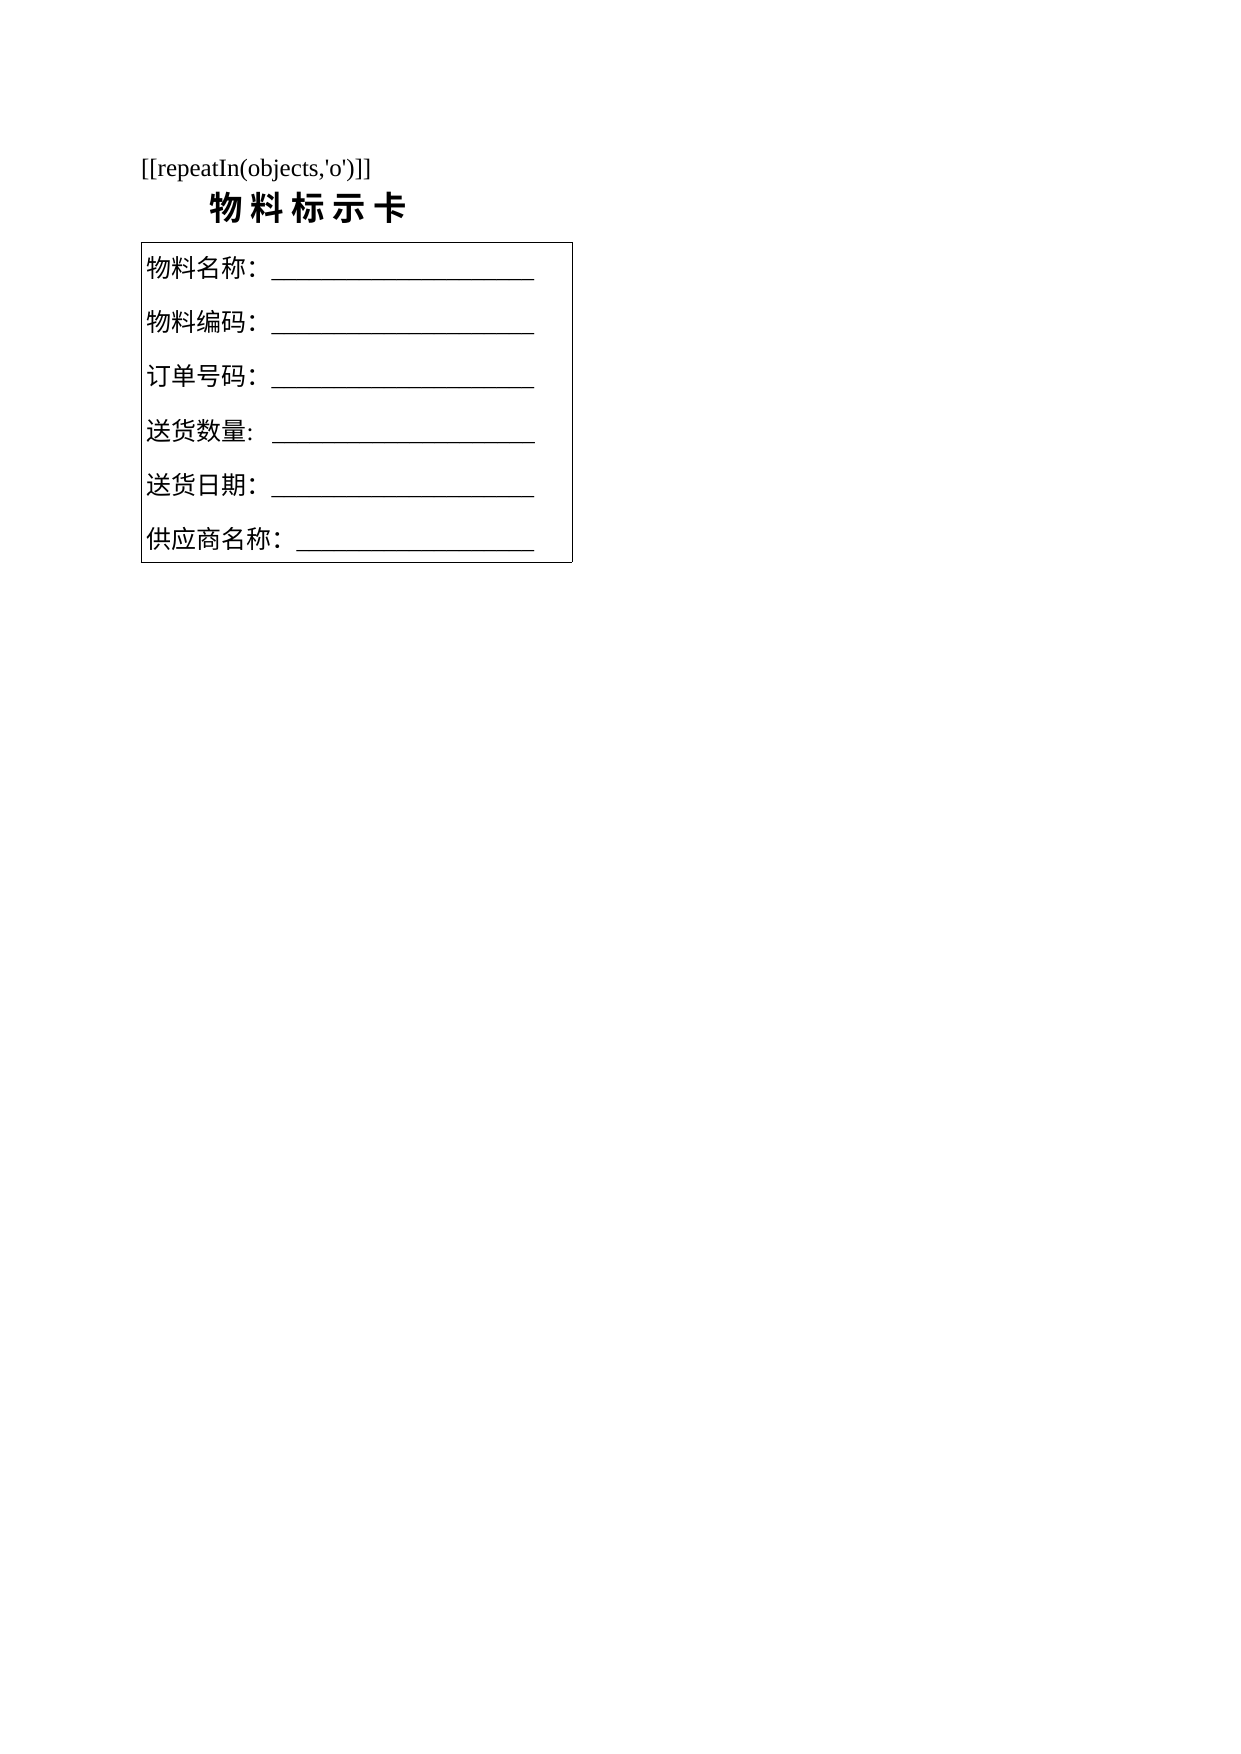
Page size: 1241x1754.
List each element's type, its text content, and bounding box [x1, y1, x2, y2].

table_header 物料名称：_____________________ 物料编码：_____________________ 订单号码：_____________________ 送货数量: _____________________ 送货日期：_____________________ 供应商名称：___________________ [142, 243, 572, 562]
table_header [[repeatIn(objects,'o')]] 物 料 标 示 卡 [136, 148, 577, 609]
